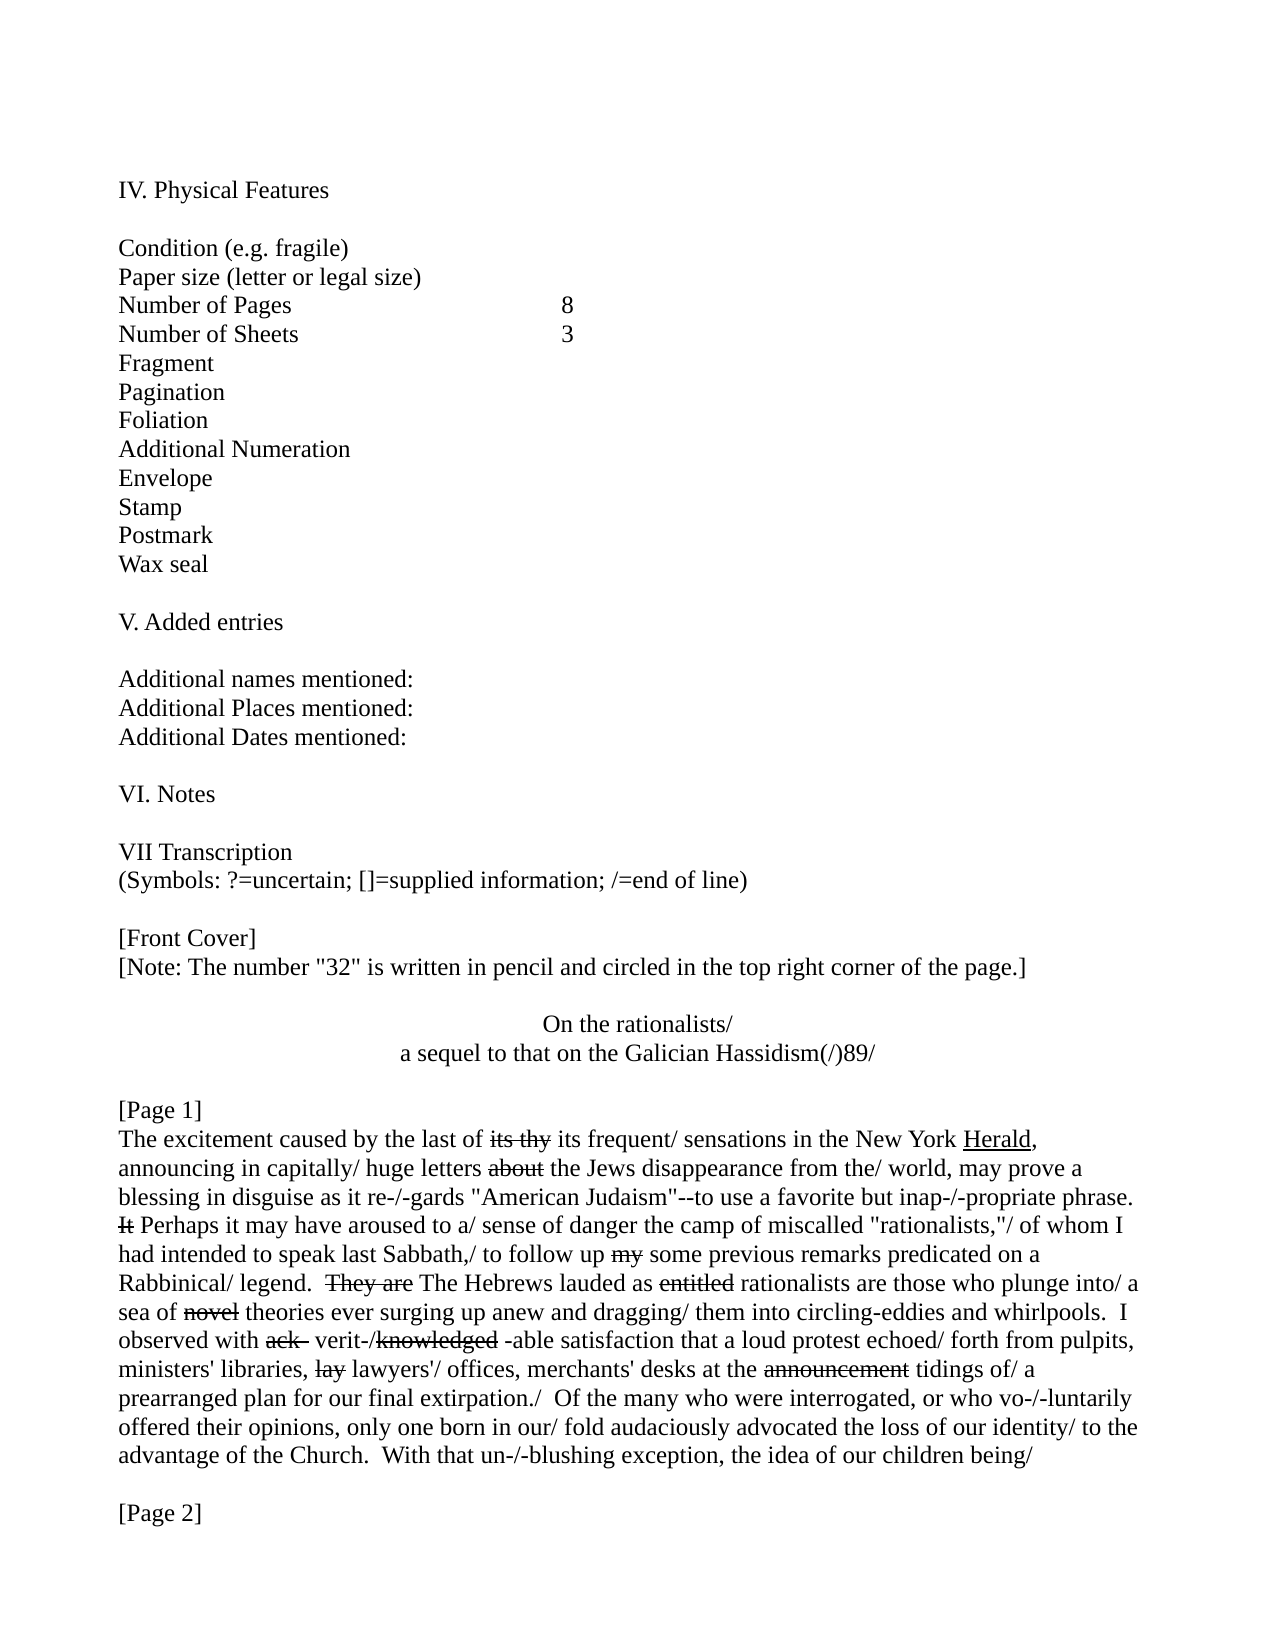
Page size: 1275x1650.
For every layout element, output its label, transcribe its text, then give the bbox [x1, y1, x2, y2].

text Foliation [118, 406, 1157, 434]
text Envelope [118, 463, 1157, 492]
text [Page 1] [118, 1096, 1157, 1124]
text Number of Sheets 3 [118, 319, 1157, 348]
text [Front Cover] [118, 923, 1157, 952]
text Additional names mentioned: [118, 664, 1157, 693]
text The excitement caused by the last of its thy its frequent/ sensations in the New York Herald, announcing in capitally/ huge letters about the Jews disappearance from the/ world, may prove a blessing in disguise as it re-/-gards "American Judaism"--to use a favorite but inap-/-propriate phrase. It Perhaps it may have aroused to a/ sense of danger the camp of miscalled "rationalists,"/ of whom I had intended to speak last Sabbath,/ to follow up my some previous remarks predicated on a Rabbinical/ legend. They are The Hebrews lauded as entitled rationalists are those who plunge into/ a sea of novel theories ever surging up anew and dragging/ them into circling-eddies and whirlpools. I observed with ack- verit-/knowledged -able satisfaction that a loud protest echoed/ forth from pulpits, ministers' libraries, lay lawyers'/ offices, merchants' desks at the announcement tidings of/ a prearranged plan for our final extirpation./ Of the many who were interrogated, or who vo-/-luntarily offered their opinions, only one born in our/ fold audaciously advocated the loss of our identity/ to the advantage of the Church. With that un-/-blushing exception, the idea of our children being/ [118, 1124, 1157, 1469]
text a sequel to that on the Galician Hassidism(/)89/ [118, 1038, 1157, 1067]
text V. Added entries [118, 607, 1157, 636]
text Postma rk [118, 521, 1157, 549]
text Stamp [118, 492, 1157, 521]
text Pagination [118, 377, 1157, 406]
text Additional Places mentioned: [118, 693, 1157, 722]
text [Note: The number "32" is written in pencil and circled in the top right corner of the page.] [118, 952, 1157, 981]
text IV. Physical Features [118, 176, 1157, 204]
text VI. Notes [118, 779, 1157, 808]
text Additional Dates mentioned: [118, 722, 1157, 751]
text [Page 2] [118, 1498, 1157, 1527]
text Additional Numeration [118, 434, 1157, 463]
text On the rationalists/ [118, 1009, 1157, 1038]
text Number of Pages 8 [118, 291, 1157, 319]
text (Symbols: ?=uncertain; []=supplied information; /=end of line) [118, 866, 1157, 894]
text Fragment [118, 348, 1157, 377]
text Wax seal [118, 549, 1157, 578]
text Paper size (letter or legal size) [118, 262, 1157, 291]
text VII Transcription [118, 837, 1157, 866]
text Condition (e.g. fragile) [118, 233, 1157, 262]
